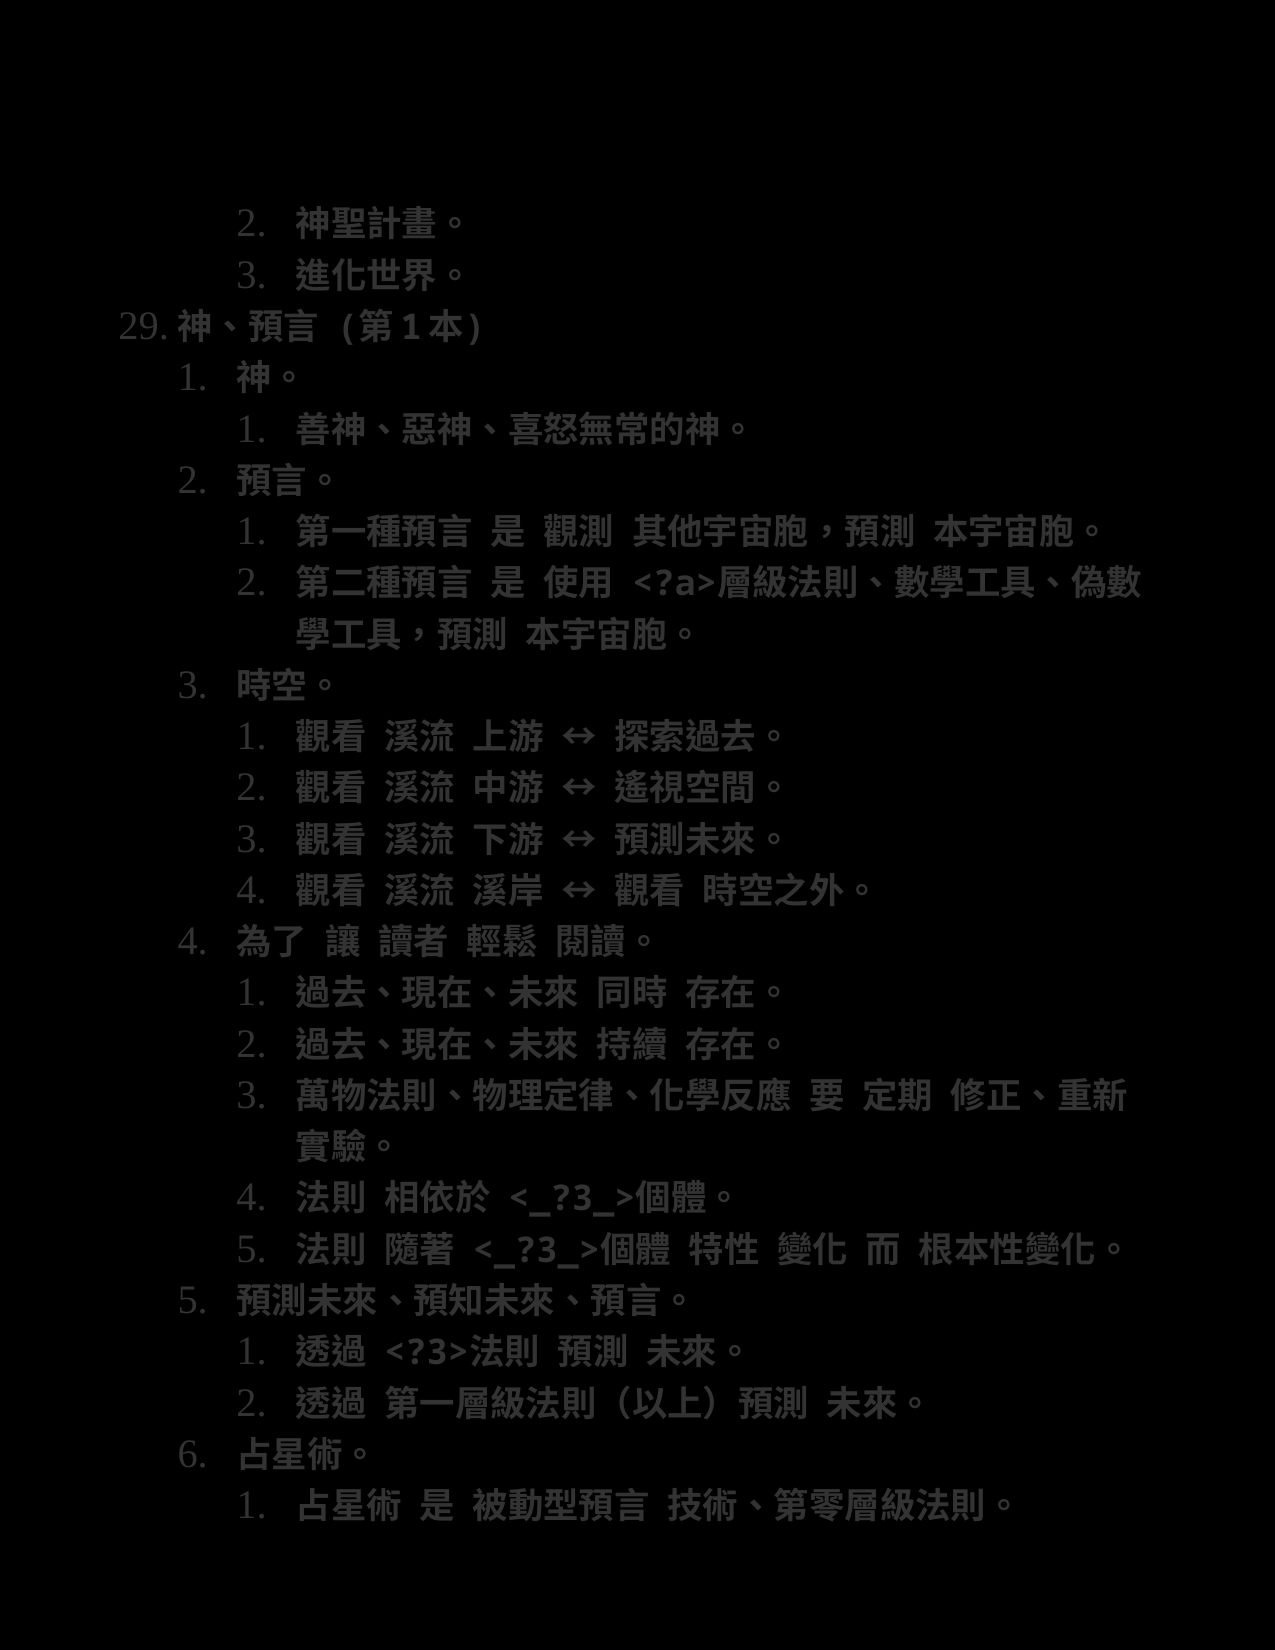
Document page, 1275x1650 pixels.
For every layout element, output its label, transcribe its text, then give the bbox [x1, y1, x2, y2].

list 第一種預言 是 觀測 其他宇宙胞，預測 本宇宙胞。 [236, 503, 1157, 555]
list 進化世界。 [236, 247, 1157, 298]
list 預測未來、預知未來、預言。 [177, 1272, 1157, 1324]
list 善神、惡神、喜怒無常的神。 [236, 401, 1157, 452]
list 占星術 是 被動型預言 技術、第零層級法則。 [236, 1478, 1157, 1529]
list 預言。 [177, 452, 1157, 503]
list 神。 [177, 350, 1157, 401]
list 法則 隨著 <_?3_>個體 特性 變化 而 根本性變化。 [236, 1221, 1157, 1272]
list 過去、現在、未來 同時 存在。 [236, 965, 1157, 1016]
list 占星術。 [177, 1426, 1157, 1478]
list 觀看 溪流 溪岸 ↔ 觀看 時空之外。 [236, 862, 1157, 913]
list 第二種預言 是 使用 <?a>層級法則、數學工具、偽數學工具，預測 本宇宙胞。 [236, 555, 1157, 657]
list 為了 讓 讀者 輕鬆 閱讀。 [177, 913, 1157, 965]
list 透過 <?3>法則 預測 未來。 [236, 1324, 1157, 1375]
list 透過 第一層級法則（以上）預測 未來。 [236, 1375, 1157, 1426]
list 觀看 溪流 上游 ↔ 探索過去。 [236, 708, 1157, 760]
list 觀看 溪流 下游 ↔ 預測未來。 [236, 811, 1157, 862]
list 法則 相依於 <_?3_>個體。 [236, 1170, 1157, 1221]
list 神聖計畫。 [236, 196, 1157, 247]
list 萬物法則、物理定律、化學反應 要 定期 修正、重新實驗。 [236, 1067, 1157, 1170]
list 時空。 [177, 657, 1157, 708]
list 觀看 溪流 中游 ↔ 遙視空間。 [236, 760, 1157, 811]
list 過去、現在、未來 持續 存在。 [236, 1016, 1157, 1067]
list 神、預言 (第1本) [118, 298, 1157, 350]
